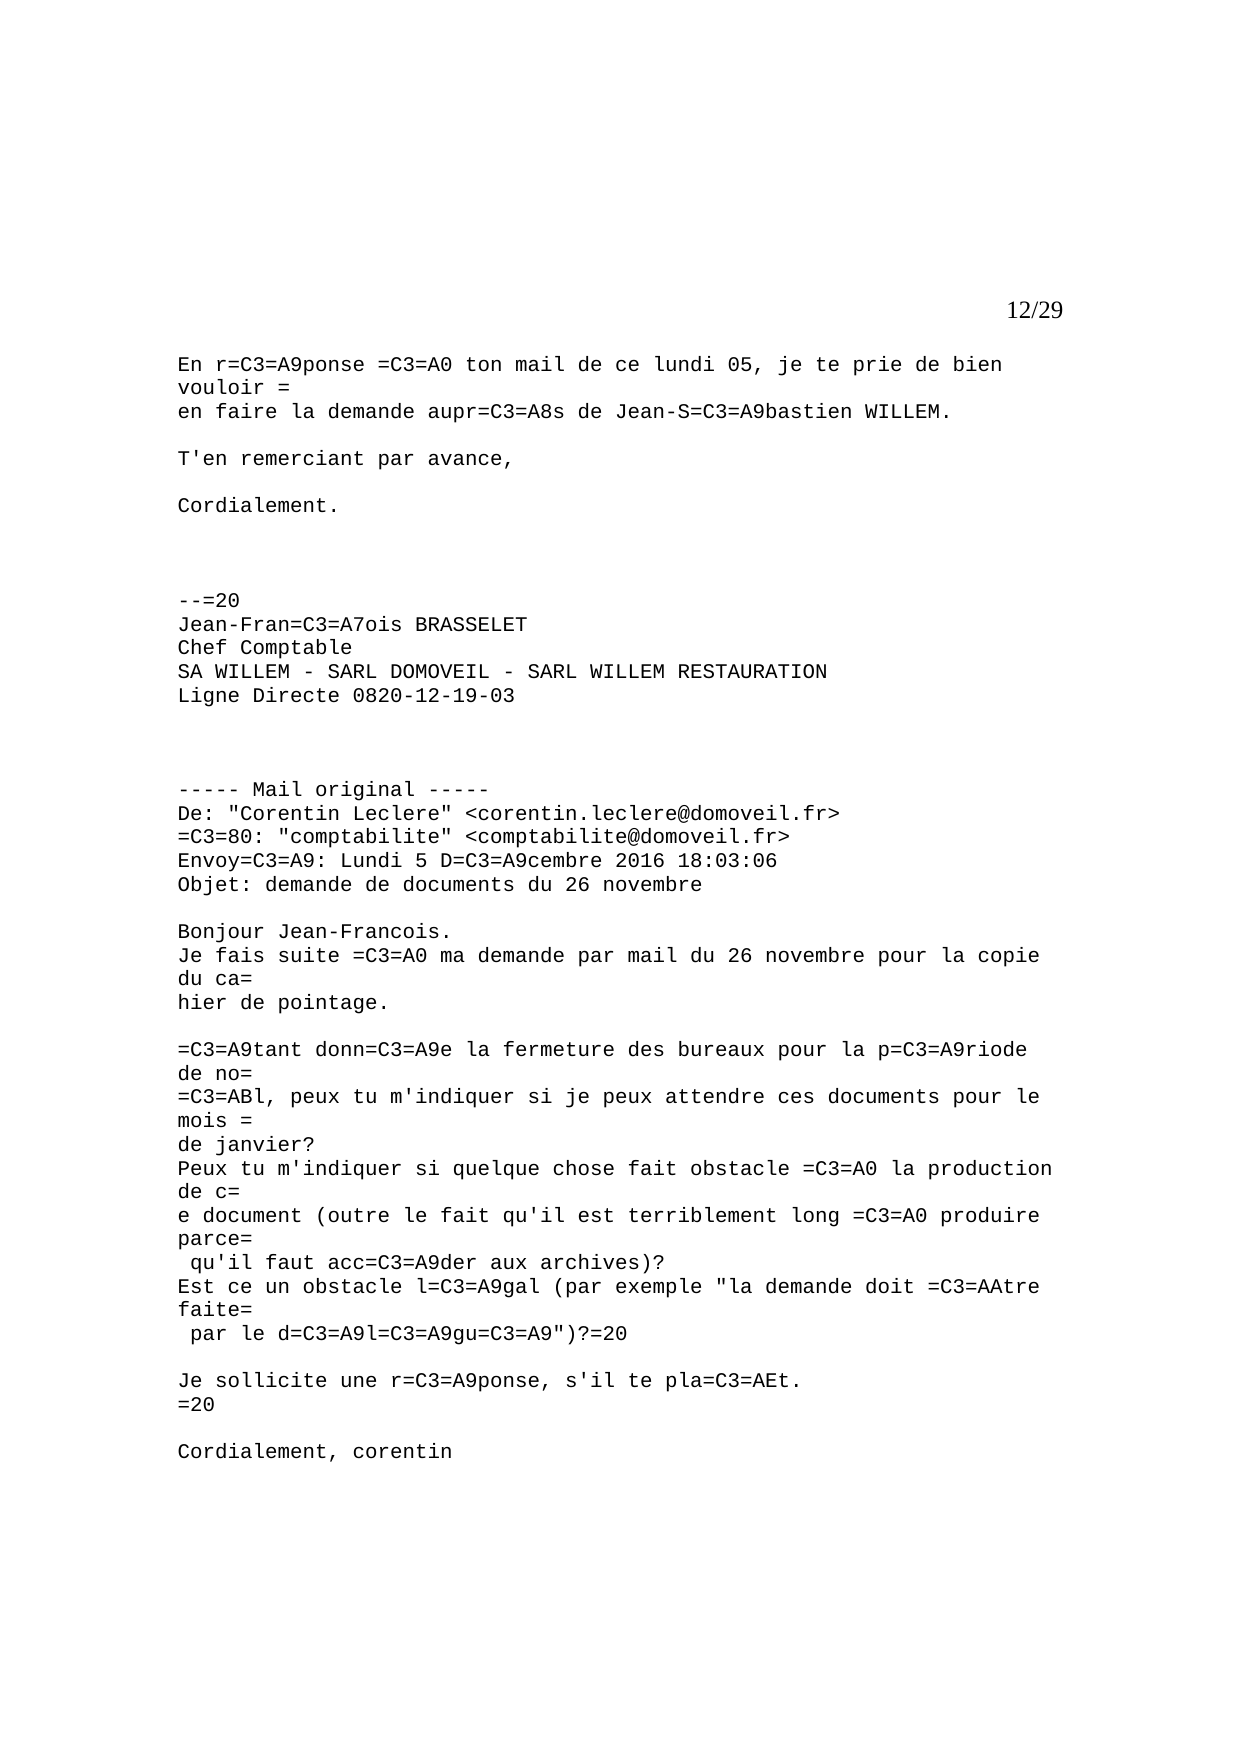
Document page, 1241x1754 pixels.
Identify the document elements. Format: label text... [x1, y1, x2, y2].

text Cordialement. [177, 495, 1063, 519]
text Bonjour Jean-Francois. [177, 921, 1063, 945]
text Ligne Directe 0820-12-19-03 [177, 684, 1063, 708]
text qu'il faut acc=C3=A9der aux archives)? [177, 1252, 1063, 1276]
text =C3=80: "comptabilite" <comptabilite@domoveil.fr> [177, 826, 1063, 850]
text De: "Corentin Leclere" <corentin.leclere@domoveil.fr> [177, 803, 1063, 826]
text Cordialement, corentin [177, 1441, 1063, 1465]
text e document (outre le fait qu'il est terriblement long =C3=A0 produire parce= [177, 1205, 1063, 1252]
text Je fais suite =C3=A0 ma demande par mail du 26 novembre pour la copie du ca= [177, 945, 1063, 992]
text par le d=C3=A9l=C3=A9gu=C3=A9")?=20 [177, 1323, 1063, 1347]
text de janvier? [177, 1134, 1063, 1157]
text Envoy=C3=A9: Lundi 5 D=C3=A9cembre 2016 18:03:06 [177, 850, 1063, 874]
text =C3=ABl, peux tu m'indiquer si je peux attendre ces documents pour le mois = [177, 1087, 1063, 1134]
text --=20 [177, 590, 1063, 614]
text =20 [177, 1394, 1063, 1418]
text hier de pointage. [177, 992, 1063, 1016]
text =C3=A9tant donn=C3=A9e la fermeture des bureaux pour la p=C3=A9riode de no= [177, 1039, 1063, 1087]
text Peux tu m'indiquer si quelque chose fait obstacle =C3=A0 la production de c= [177, 1157, 1063, 1205]
text Est ce un obstacle l=C3=A9gal (par exemple "la demande doit =C3=AAtre faite= [177, 1276, 1063, 1323]
text T'en remerciant par avance, [177, 448, 1063, 472]
text ----- Mail original ----- [177, 779, 1063, 803]
text Chef Comptable [177, 637, 1063, 661]
text Je sollicite une r=C3=A9ponse, s'il te pla=C3=AEt. [177, 1370, 1063, 1394]
text En r=C3=A9ponse =C3=A0 ton mail de ce lundi 05, je te prie de bien vouloir = [177, 353, 1063, 401]
text en faire la demande aupr=C3=A8s de Jean-S=C3=A9bastien WILLEM. [177, 401, 1063, 424]
text Jean-Fran=C3=A7ois BRASSELET [177, 614, 1063, 637]
text Objet: demande de documents du 26 novembre [177, 874, 1063, 897]
text SA WILLEM - SARL DOMOVEIL - SARL WILLEM RESTAURATION [177, 661, 1063, 684]
